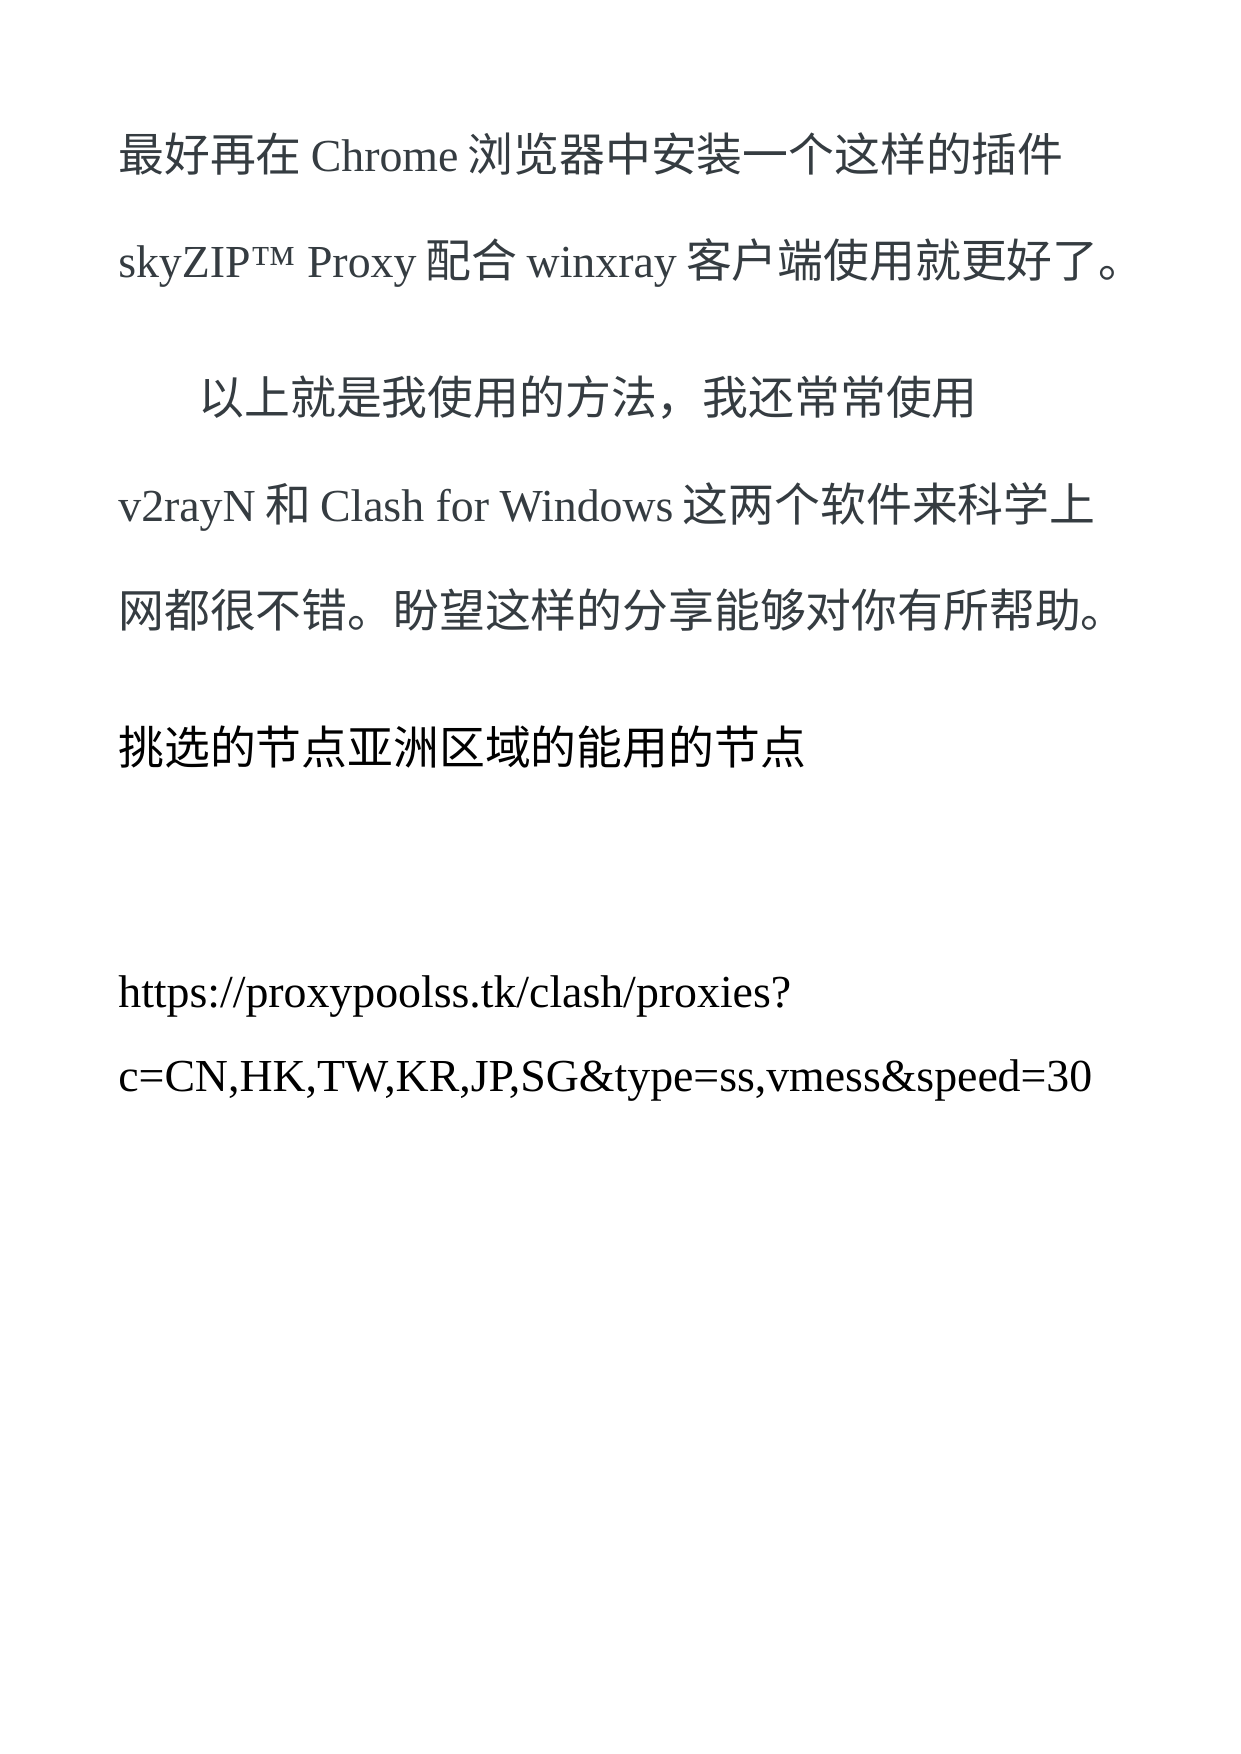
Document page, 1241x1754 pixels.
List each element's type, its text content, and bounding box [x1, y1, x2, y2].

text 挑选的节点亚洲区域的能用的节点 [118, 711, 1106, 778]
text 以上就是我使用的方法，我还常常使用v2rayN和Clash for Windows这两个软件来科学上网都很不错。盼望这样的分享能够对你有所帮助。 [118, 362, 1106, 640]
text https://proxypoolss.tk/clash/proxies?c=CN,HK,TW,KR,JP,SG&type=ss,vmess&speed=30 [118, 964, 1106, 1101]
text 比如像打开这个网站https://www.linbaoz.com/ 在订阅链接的下方有一处ss,ssr,vmess,trojan格式的订阅链接，选择任意一个，像我常使用vmess类型的节点那就点击后面的复制，然后双击winxray客户端底下的“批量导入链接”，这样winxray就能自动找到能用的节点自动连接，这样你就可以放心上网了。最好再在Chrome浏览器中安装一个这样的插件skyZIP™ Proxy配合winxray客户端使用就更好了。 [118, 118, 1106, 291]
